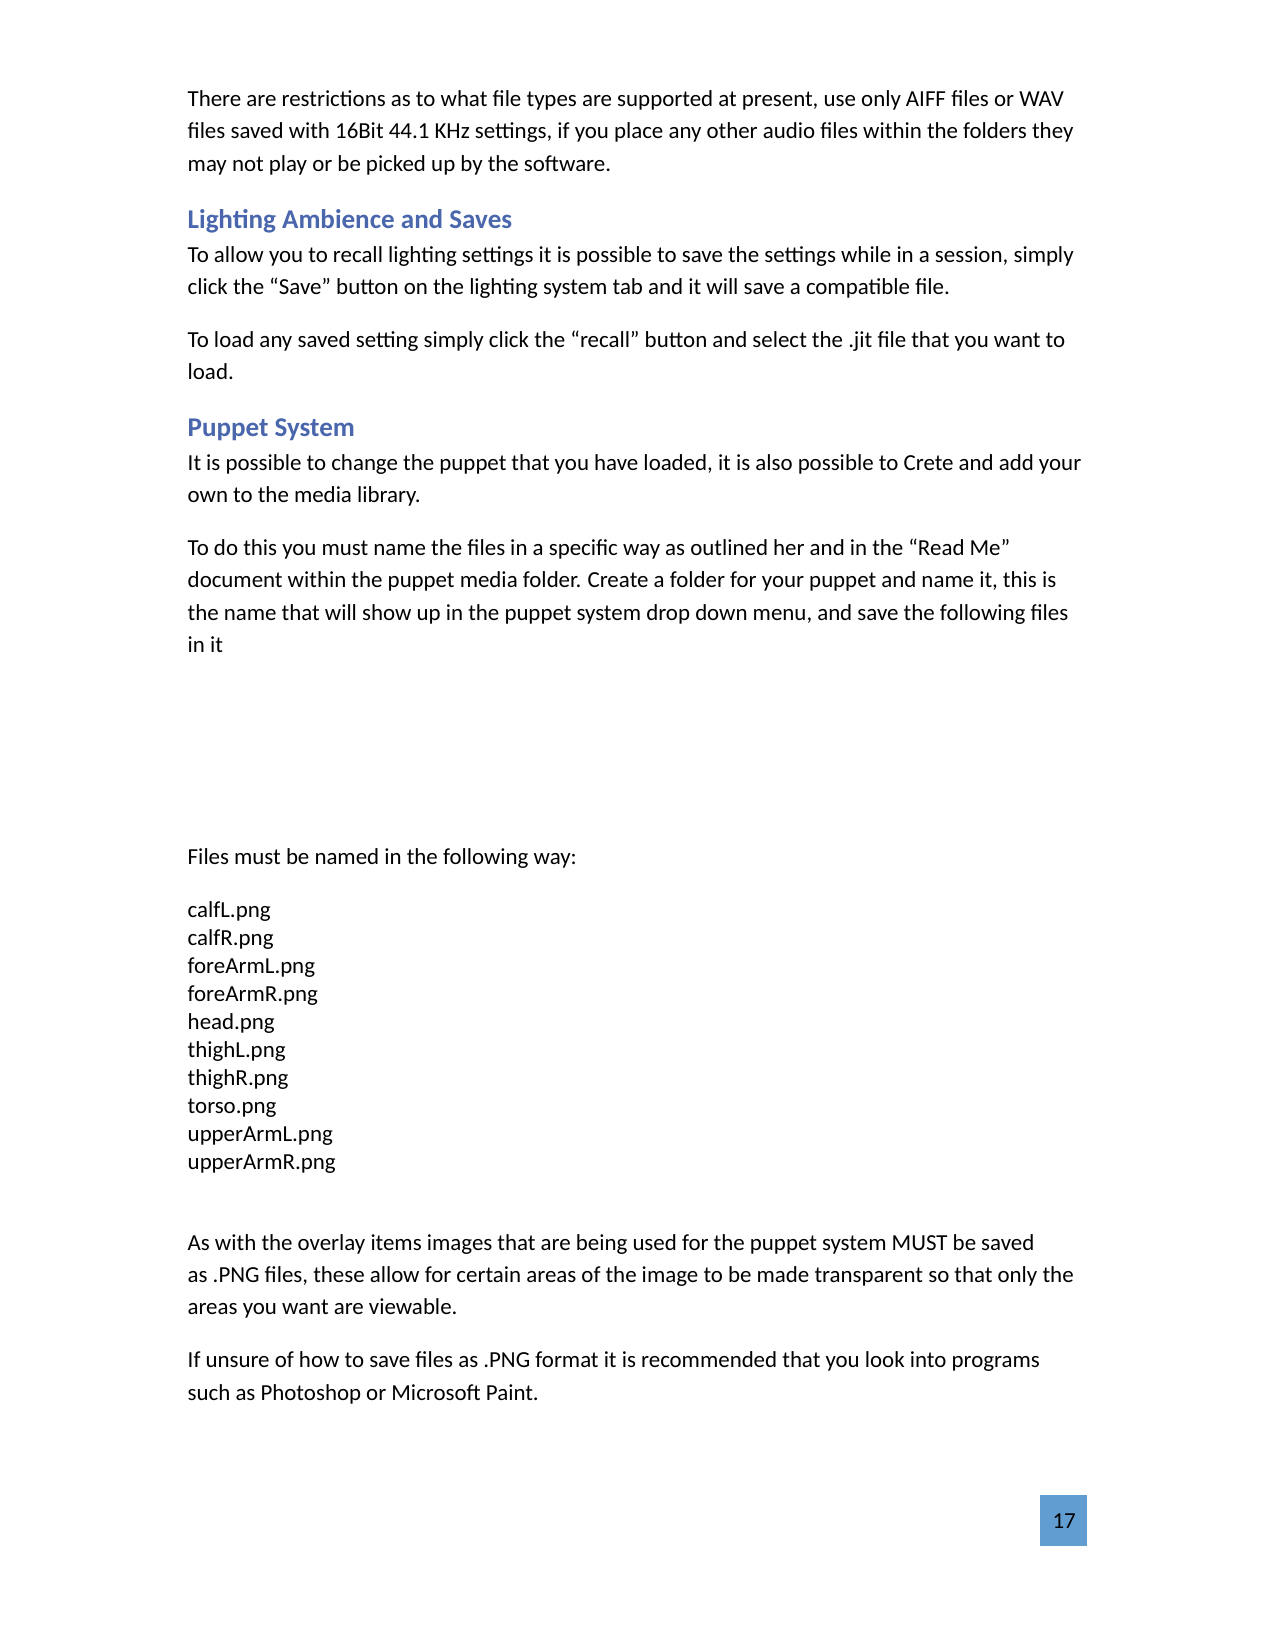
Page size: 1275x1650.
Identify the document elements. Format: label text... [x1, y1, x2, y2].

subtitle Lighting Ambience and Saves [187, 202, 1087, 235]
text thighL.png [187, 1035, 1087, 1063]
text calfR.png [187, 923, 1087, 951]
text To allow you to recall lighting settings it is possible to save the settings while in a session, simply click the “Save” button on the lighting system tab and it will save a compatible file. [187, 240, 1087, 300]
text foreArmR.png [187, 979, 1087, 1007]
text thighR.png [187, 1063, 1087, 1091]
subtitle Puppet System [187, 410, 1087, 443]
text Files must be named in the following way: [187, 842, 1087, 870]
text To load any saved setting simply click the “recall” button and select the .jit file that you want to load. [187, 325, 1087, 385]
text As with the overlay items images that are being used for the puppet system MUST be saved as .PNG files, these allow for certain areas of the image to be made transparent so that only the areas you want are viewable. [187, 1228, 1087, 1321]
text To do this you must name the files in a specific way as outlined her and in the “Read Me” document within the puppet media folder. Create a folder for your puppet and name it, this is the name that will show up in the puppet system drop down menu, and save the following files in it [187, 533, 1087, 658]
text It is possible to change the puppet that you have loaded, it is also possible to Crete and add your own to the media library. [187, 448, 1087, 508]
text foreArmL.png [187, 951, 1087, 979]
text There are restrictions as to what file types are supported at present, use only AIFF files or WAV files saved with 16Bit 44.1 KHz settings, if you place any other audio files within the folders they may not play or be picked up by the software. [187, 84, 1087, 177]
text upperArmL.png [187, 1119, 1087, 1147]
text If unsure of how to save files as .PNG format it is recommended that you look into programs such as Photoshop or Microsoft Paint. [187, 1346, 1087, 1406]
text torso.png [187, 1091, 1087, 1119]
text calfL.png [187, 895, 1087, 923]
text head.png [187, 1007, 1087, 1035]
text upperArmR.png [187, 1147, 1087, 1175]
